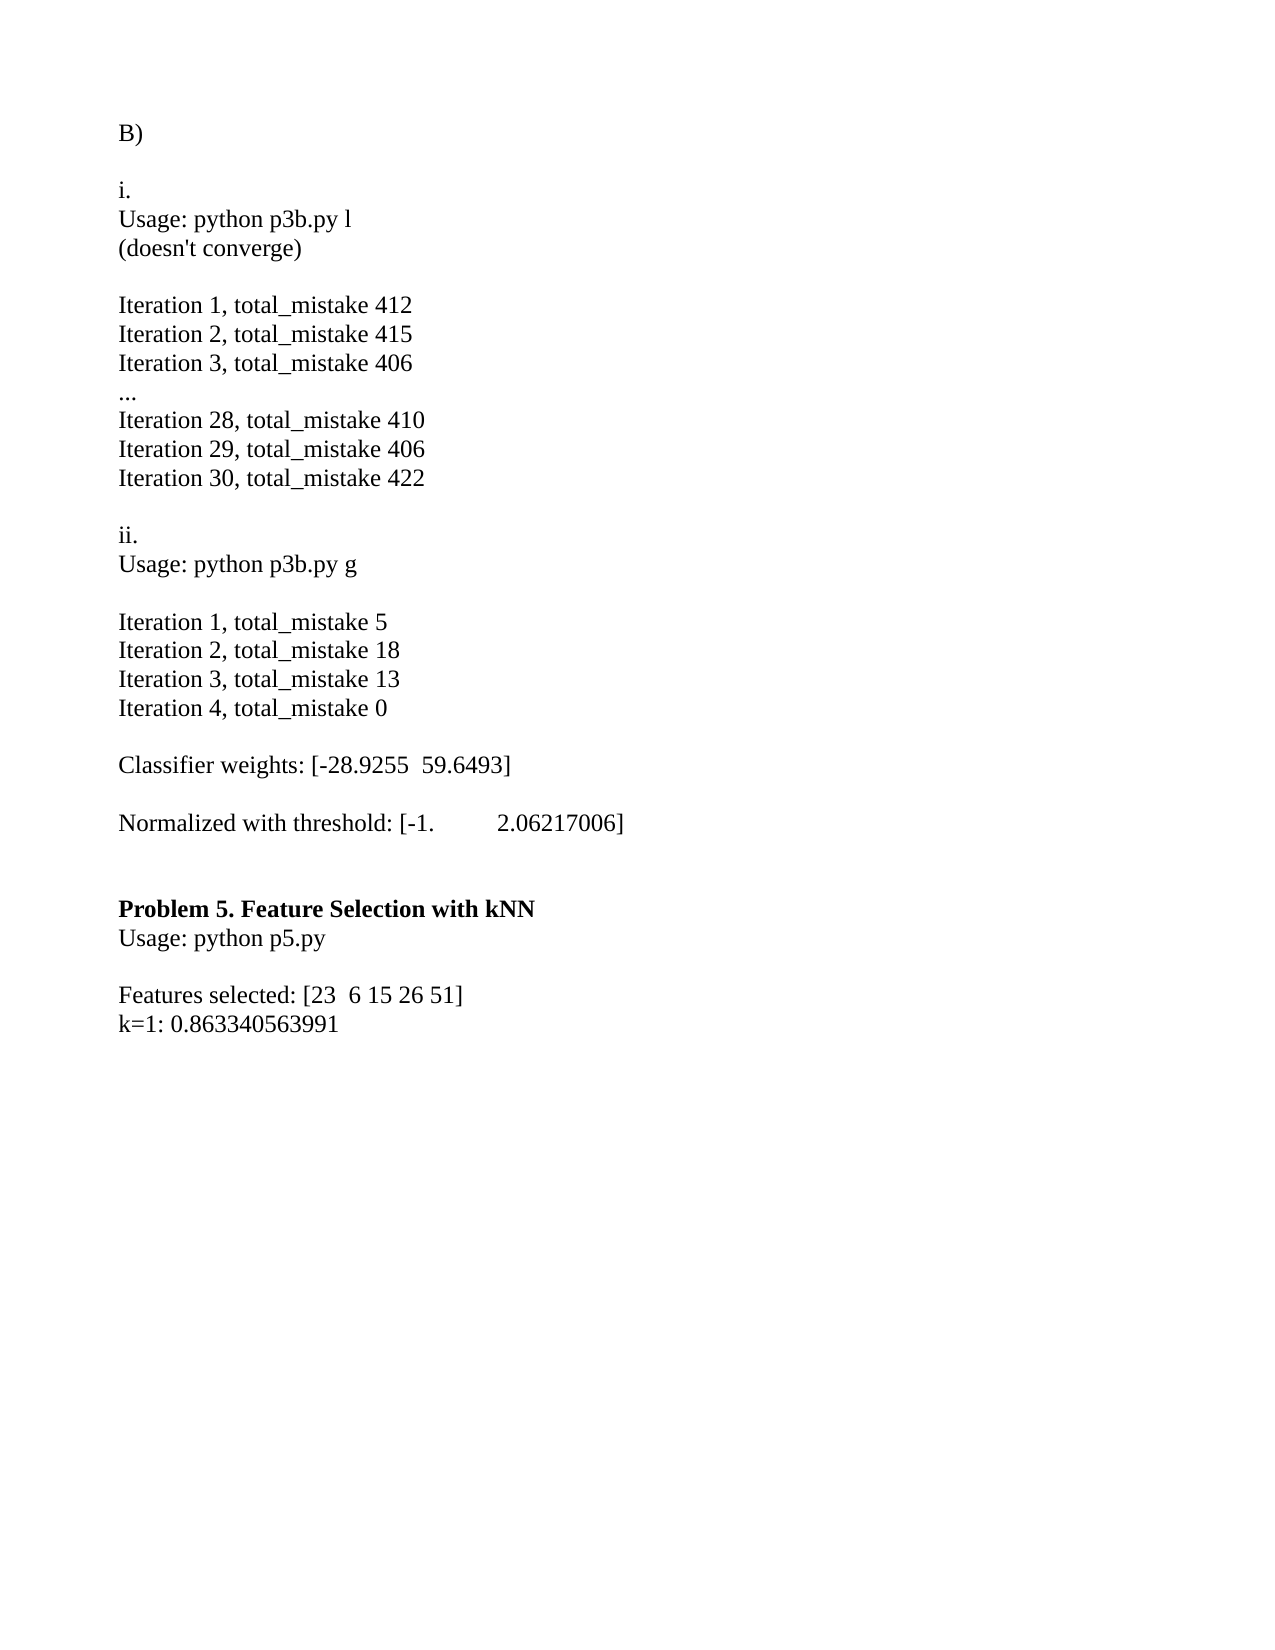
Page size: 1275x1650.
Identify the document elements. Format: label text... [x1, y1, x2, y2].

text Normalized with threshold: [-1. 2.06217006] [118, 808, 1157, 837]
text Iteration 2, total_mistake 415 [118, 319, 1157, 348]
text Iteration 4, total_mistake 0 [118, 693, 1157, 722]
text Usage: python p5.py [118, 923, 1157, 952]
text Usage: python p3b.py l [118, 204, 1157, 233]
text Iteration 1, total_mistake 5 [118, 607, 1157, 636]
text Features selected: [23 6 15 26 51] [118, 981, 1157, 1009]
text Problem 5. Feature Selection with kNN [118, 894, 1157, 923]
text Iteration 28, total_mistake 410 [118, 406, 1157, 434]
text ... [118, 377, 1157, 406]
text Iteration 3, total_mistake 13 [118, 664, 1157, 693]
text k=1: 0.863340563991 [118, 1009, 1157, 1038]
text (doesn't converge) [118, 233, 1157, 262]
text Iteration 1, total_mistake 412 [118, 291, 1157, 319]
text Iteration 3, total_mistake 406 [118, 348, 1157, 377]
text B) [118, 118, 1157, 147]
text Iteration 29, total_mistake 406 [118, 434, 1157, 463]
text Iteration 2, total_mistake 18 [118, 636, 1157, 664]
text ii. [118, 521, 1157, 549]
text Classifier weights: [-28.9255 59.6493] [118, 751, 1157, 779]
text Usage: python p3b.py g [118, 549, 1157, 578]
text Iteration 30, total_mistake 422 [118, 463, 1157, 492]
text i. [118, 176, 1157, 204]
